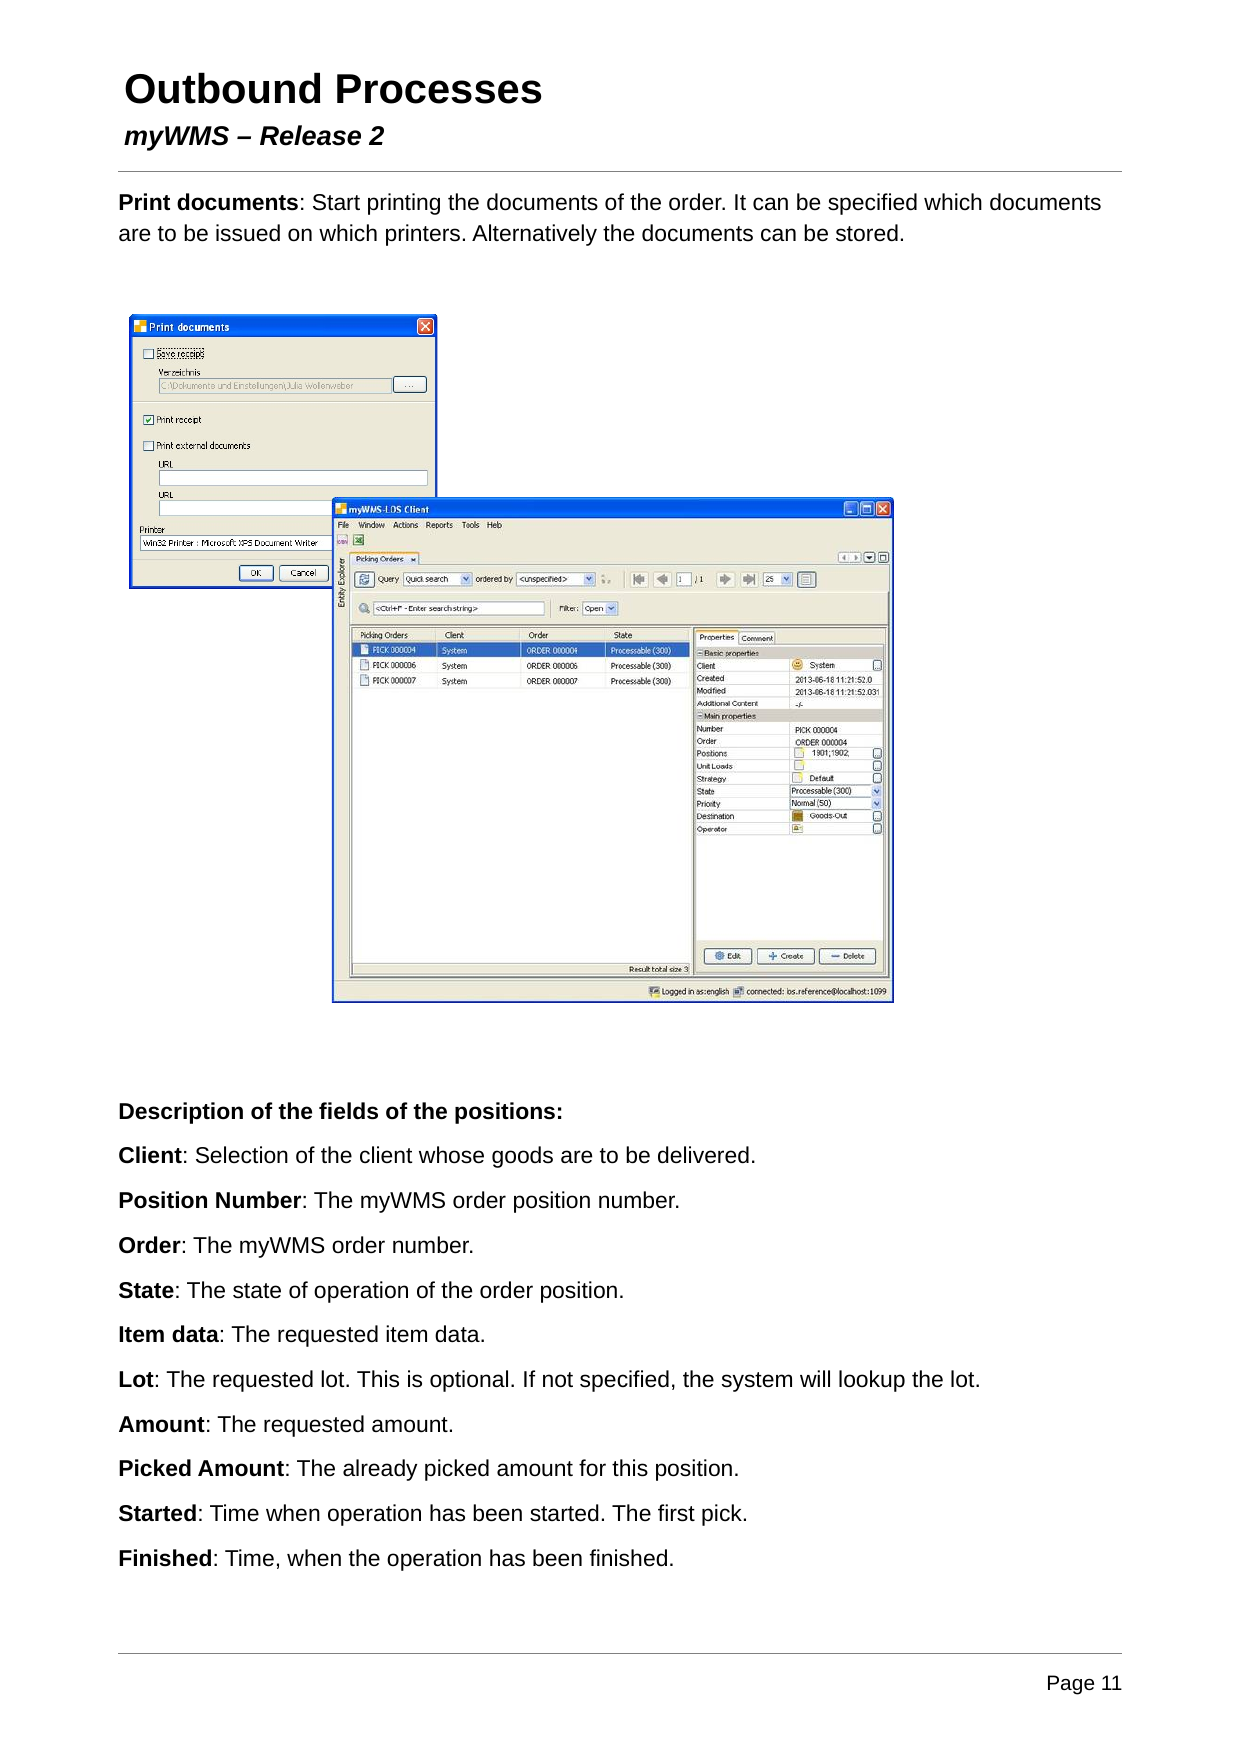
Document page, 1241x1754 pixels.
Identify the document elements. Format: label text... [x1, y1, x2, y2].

text Description of the fields of the positions: [118, 1098, 1122, 1124]
text Client: Selection of the client whose goods are to be delivered. [118, 1142, 1122, 1169]
text Lot: The requested lot. This is optional. If not specified, the system will lookup the lot. [118, 1366, 1122, 1392]
picture [129, 314, 894, 1003]
text Order: The myWMS order number. [118, 1232, 1122, 1258]
text Picked Amount: The already picked amount for this position. [118, 1455, 1122, 1482]
text Started: Time when operation has been started. The first pick. [118, 1500, 1122, 1526]
text Item data: The requested item data. [118, 1321, 1122, 1348]
text Amount: The requested amount. [118, 1411, 1122, 1437]
text Finished: Time, when the operation has been finished. [118, 1545, 1122, 1571]
text Position Number: The myWMS order position number. [118, 1187, 1122, 1213]
text Print documents: Start printing the documents of the order. It can be specified which documents are to be issued on which printers. Alternatively the documents can be stored. [118, 189, 1122, 246]
text State: The state of operation of the order position. [118, 1277, 1122, 1303]
